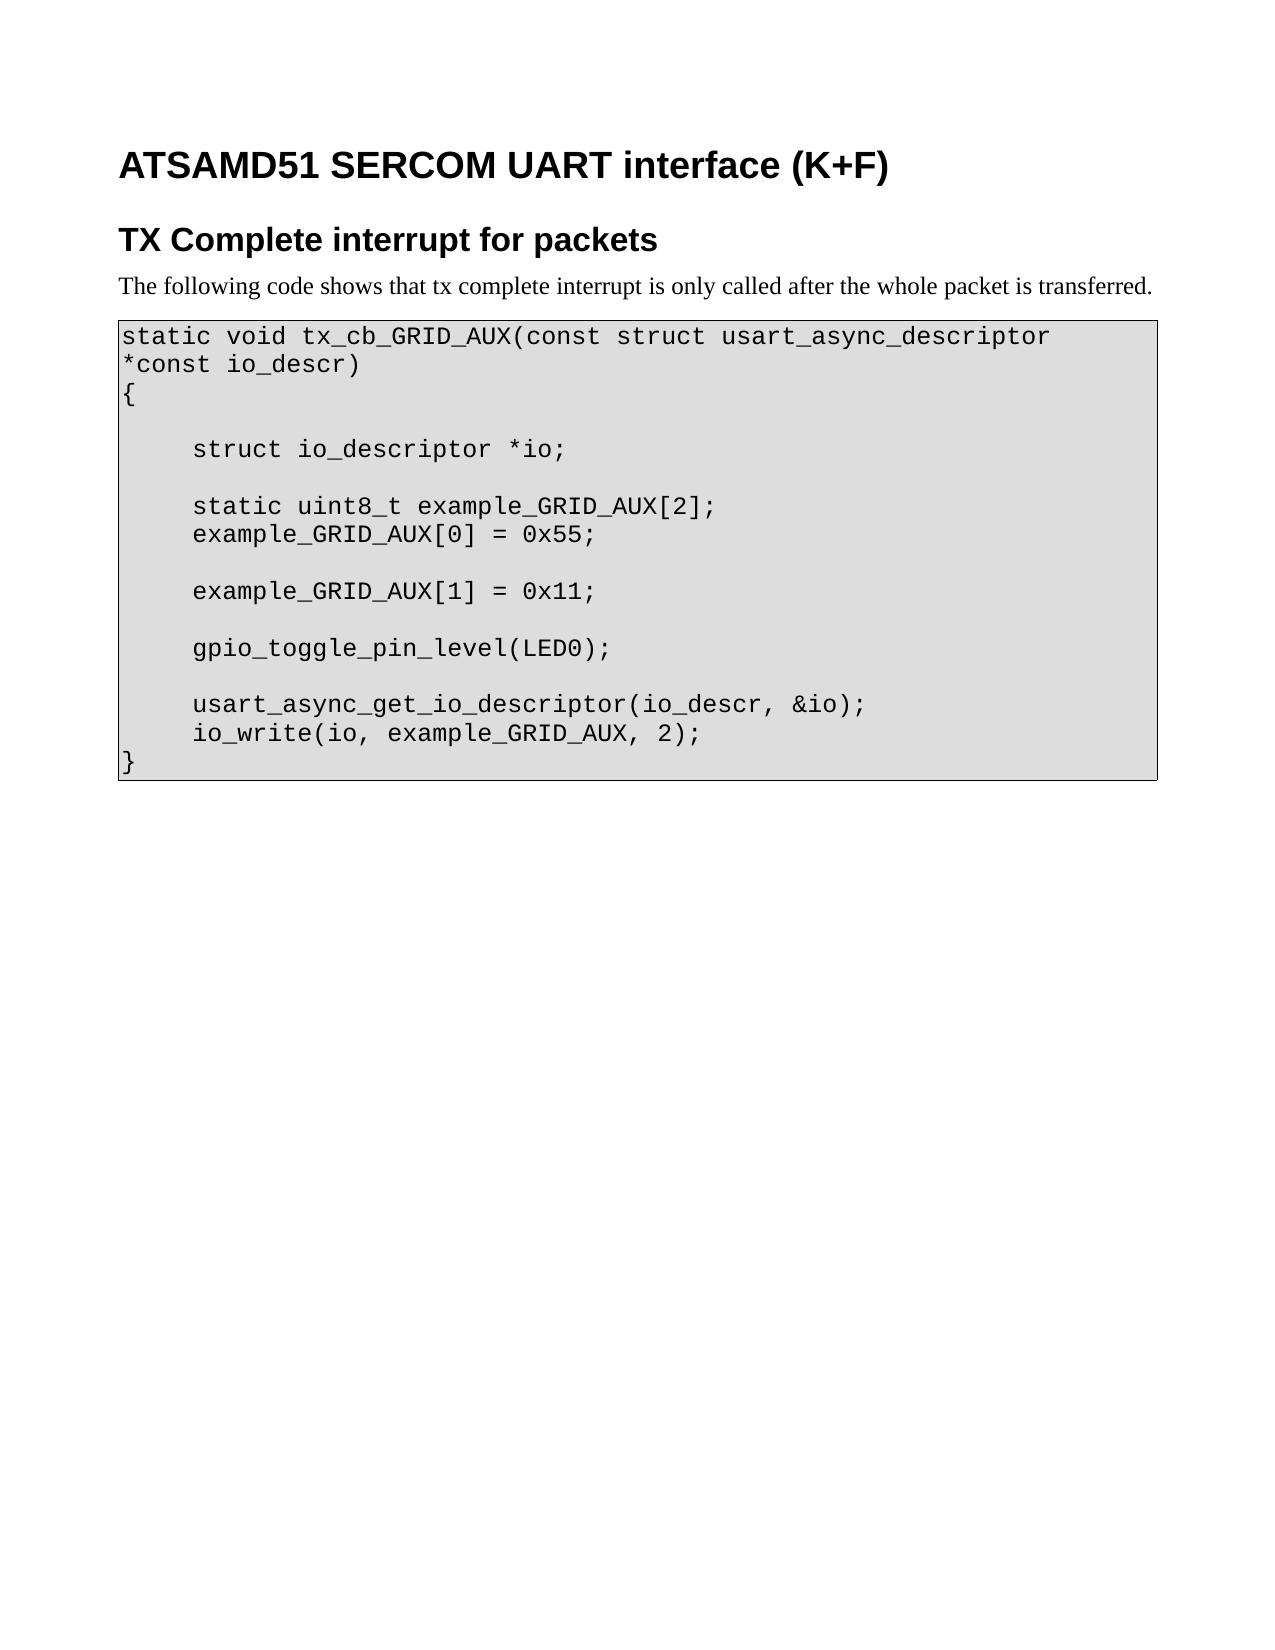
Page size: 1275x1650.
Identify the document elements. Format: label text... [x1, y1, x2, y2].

subtitle ATSAMD51 SERCOM UART interface (K+F) [118, 143, 1157, 187]
text static void tx_cb_GRID_AUX(const struct usart_async_descriptor *const io_descr) { struct io_descriptor *io; static uint8_t example_GRID_AUX[2]; example_GRID_AUX[0] = 0x55; example_GRID_AUX[1] = 0x11; gpio_toggle_pin_level(LED0); usart_async_get_io_descriptor(io_descr, &io); io_write(io, example_GRID_AUX, 2); } [119, 321, 1157, 780]
subtitle TX Complete interrupt for packets [118, 220, 1157, 259]
text The following code shows that tx complete interrupt is only called after the whole packet is transferred. [118, 271, 1157, 300]
